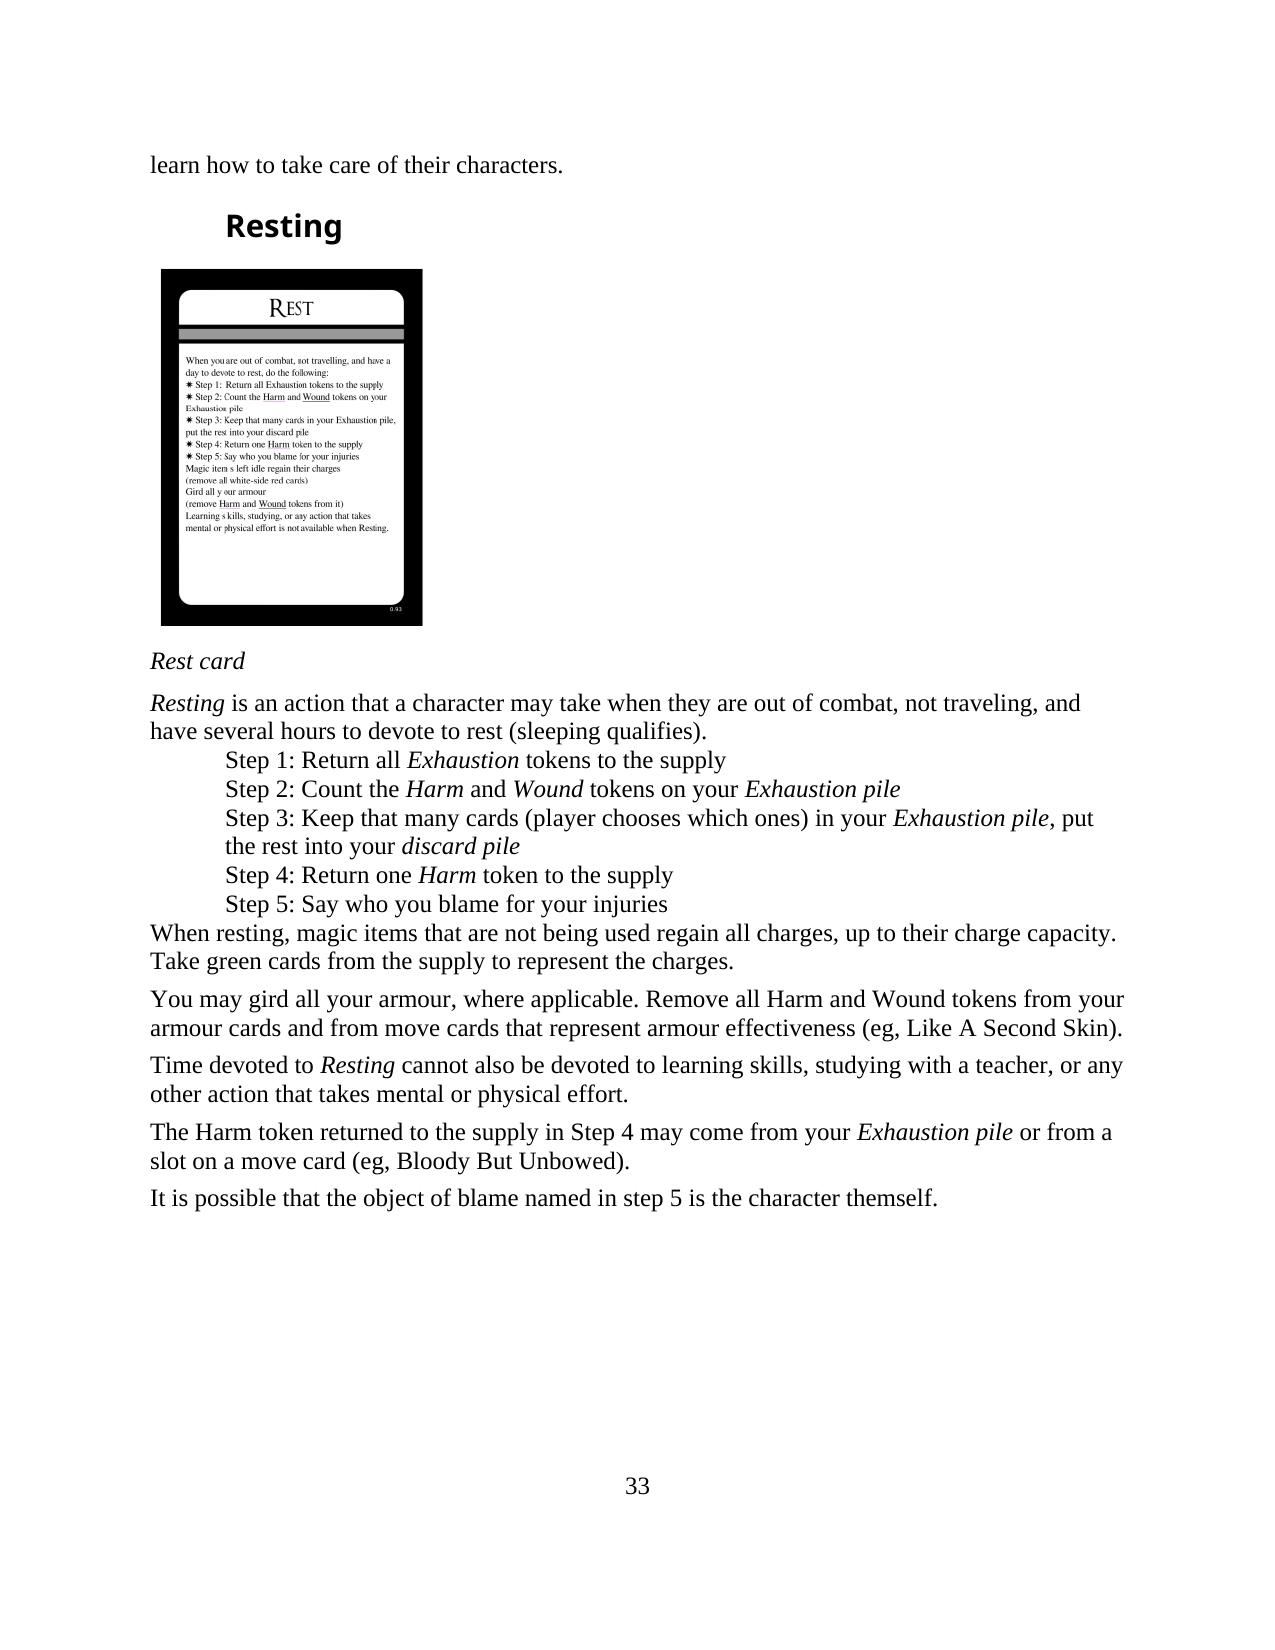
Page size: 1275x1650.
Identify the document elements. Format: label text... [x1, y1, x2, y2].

text Resting is an action that a character may take when they are out of combat, not traveling, and have several hours to devote to rest (sleeping qualifies). [150, 688, 1125, 745]
text You may gird all your armour, where applicable. Remove all Harm and Wound tokens from your armour cards and from move cards that represent armour effectiveness (eg, Like A Second Skin). [150, 984, 1125, 1042]
text Time devoted to Resting cannot also be devoted to learning skills, studying with a teacher, or any other action that takes mental or physical effort. [150, 1051, 1125, 1108]
list Step 1: Return all Exhaustion tokens to the supply [187, 745, 1125, 774]
subtitle Resting [150, 204, 1125, 246]
text The Harm token returned to the supply in Step 4 may come from your Exhaustion pile or from a slot on a move card (eg, Bloody But Unbowed). [150, 1117, 1125, 1174]
list Step 2: Count the Harm and Wound tokens on your Exhaustion pile [187, 774, 1125, 803]
text Rest card [150, 646, 1125, 675]
text It is possible that the object of blame named in step 5 is the character themself. [150, 1183, 1125, 1212]
text learn how to take care of their characters. [150, 150, 1125, 179]
list Step 5: Say who you blame for your injuries [187, 889, 1125, 918]
list Step 3: Keep that many cards (player chooses which ones) in your Exhaustion pile, put the rest into your discard pile [187, 803, 1125, 860]
text When resting, magic items that are not being used regain all charges, up to their charge capacity. Take green cards from the supply to represent the charges. [150, 918, 1125, 975]
picture [150, 258, 525, 634]
list Step 4: Return one Harm token to the supply [187, 860, 1125, 889]
